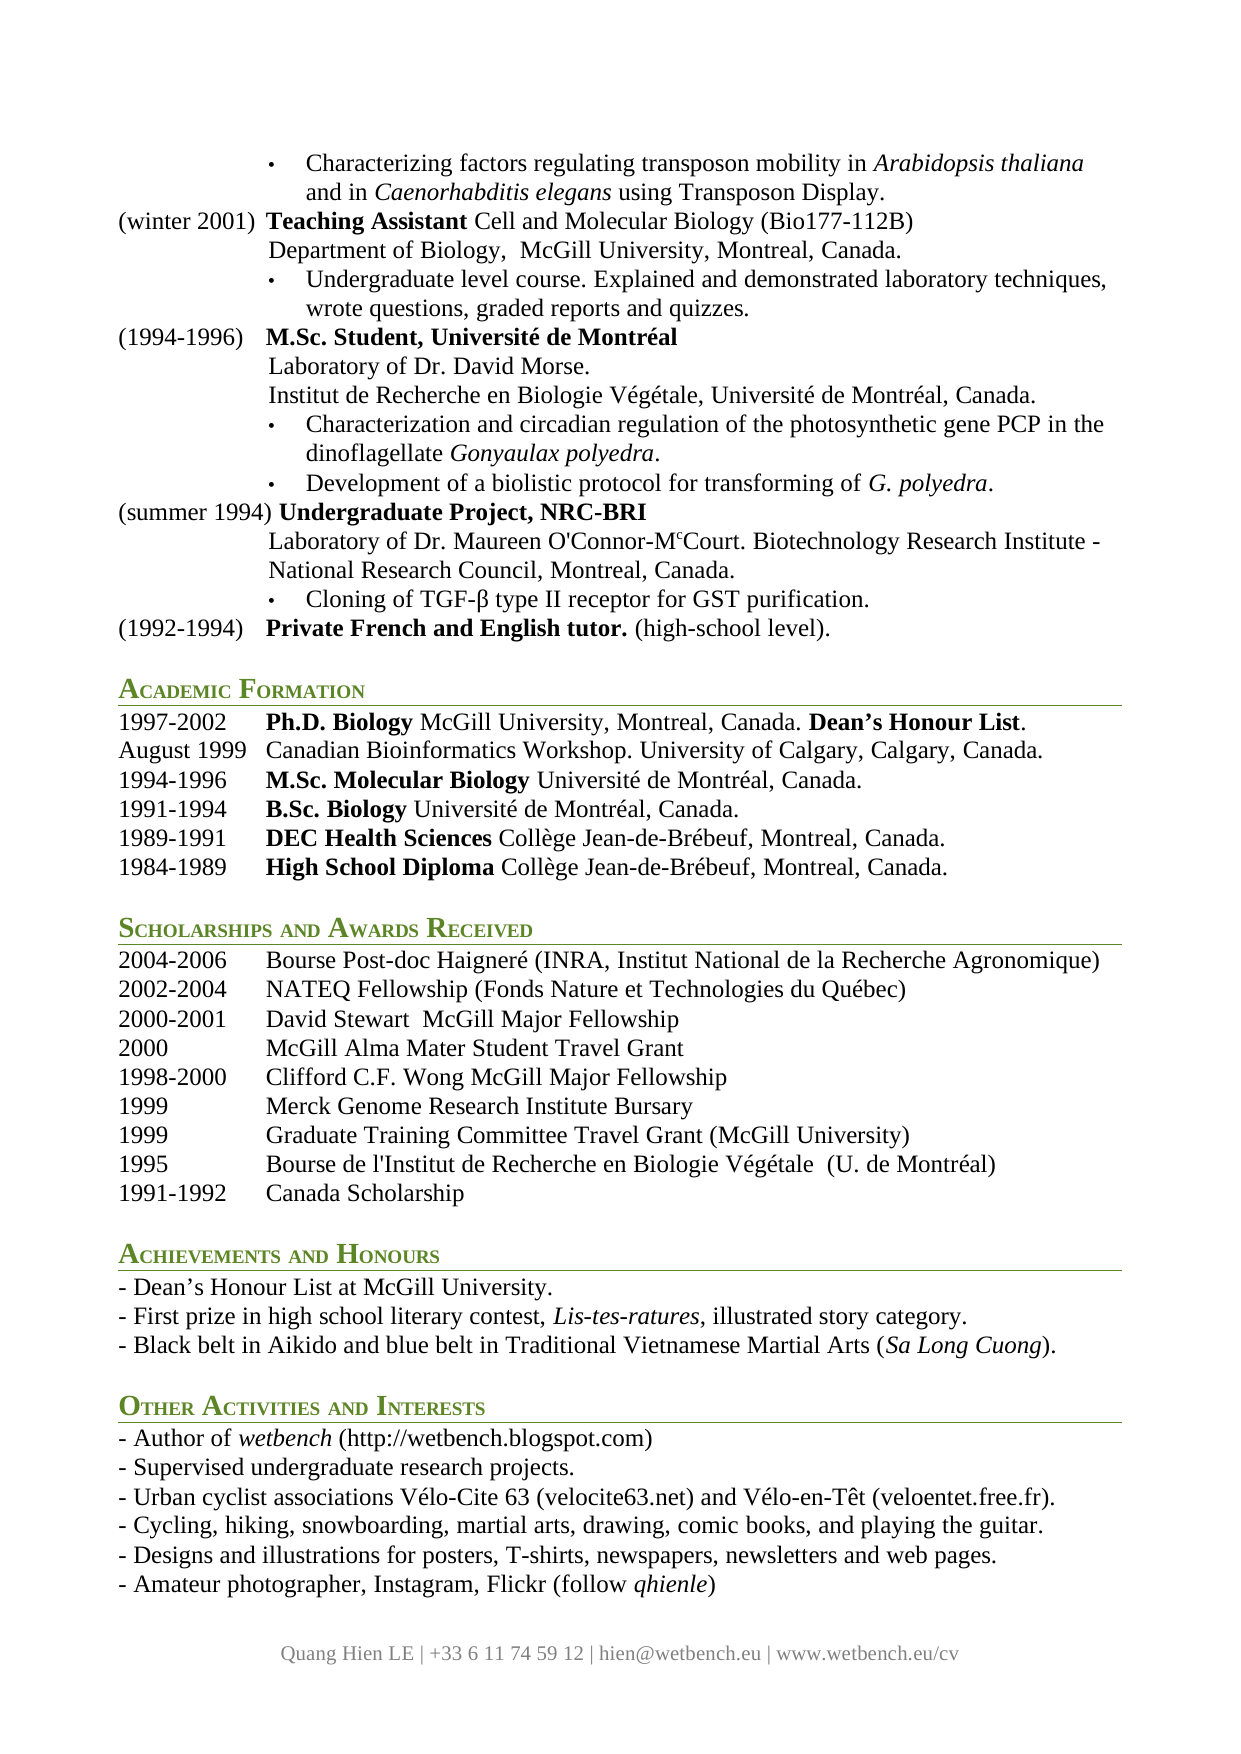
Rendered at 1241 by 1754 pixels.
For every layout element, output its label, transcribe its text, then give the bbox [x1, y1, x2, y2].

text - Designs and illustrations for posters, T-shirts, newspapers, newsletters and web pages. [118, 1539, 1122, 1568]
text (summer 1994) Undergraduate Project, NRC-BRI [118, 496, 1122, 526]
text - Cycling, hiking, snowboarding, martial arts, drawing, comic books, and playing the guitar. [118, 1510, 1122, 1539]
text Laboratory of Dr. Maureen O'Connor-McCourt. Biotechnology Research Institute - National Research Council, Montreal, Canada. [268, 526, 1122, 584]
text - Supervised undergraduate research projects. [118, 1452, 1122, 1481]
text 2000-2001 David Stewart McGill Major Fellowship [118, 1003, 1122, 1032]
text 1999 Graduate Training Committee Travel Grant (McGill University) [118, 1120, 1122, 1149]
text Department of Biology, McGill University, Montreal, Canada. [268, 235, 1122, 264]
text 2002-2004 NATEQ Fellowship (Fonds Nature et Technologies du Québec) [118, 974, 1122, 1003]
text 2000 McGill Alma Mater Student Travel Grant [118, 1032, 1122, 1062]
list Development of a biolistic protocol for transforming of G. polyedra. [268, 467, 1122, 496]
text 1999 Merck Genome Research Institute Bursary [118, 1091, 1122, 1120]
text (1994-1996) M.Sc. Student, Université de Montréal [118, 322, 1122, 351]
list Characterization and circadian regulation of the photosynthetic gene PCP in the dinoflagellate Gonyaulax polyedra. [268, 409, 1122, 467]
subtitle Achievements and Honours [118, 1236, 1122, 1270]
text 1994-1996 M.Sc. Molecular Biology Université de Montréal, Canada. [118, 764, 1122, 793]
subtitle Academic Formation [118, 671, 1122, 705]
text 1991-1992 Canada Scholarship [118, 1178, 1122, 1207]
list Cloning of TGF-β type II receptor for GST purification. [268, 584, 1122, 613]
text 1998-2000 Clifford C.F. Wong McGill Major Fellowship [118, 1062, 1122, 1091]
text - Amateur photographer, Instagram, Flickr (follow qhienle) [118, 1568, 1122, 1598]
text Institut de Recherche en Biologie Végétale, Université de Montréal, Canada. [268, 380, 1122, 409]
text 1984-1989 High School Diploma Collège Jean-de-Brébeuf, Montreal, Canada. [118, 852, 1122, 881]
subtitle Other Activities and Interests [118, 1388, 1122, 1422]
text August 1999 Canadian Bioinformatics Workshop. University of Calgary, Calgary, Canada. [118, 735, 1122, 764]
text 2004-2006 Bourse Post-doc Haigneré (INRA, Institut National de la Recherche Agronomique) [118, 945, 1122, 974]
text - Urban cyclist associations Vélo-Cite 63 (velocite63.net) and Vélo-en-Têt (veloentet.free.fr). [118, 1481, 1122, 1510]
text 1997-2002 Ph.D. Biology McGill University, Montreal, Canada. Dean’s Honour List. [118, 706, 1122, 735]
text (winter 2001) Teaching Assistant Cell and Molecular Biology (Bio177-112B) [118, 206, 1122, 235]
text - Dean’s Honour List at McGill University. [118, 1271, 1122, 1301]
subtitle Scholarships and Awards Received [118, 910, 1122, 944]
text - First prize in high school literary contest, Lis-tes-ratures, illustrated story category. [118, 1301, 1122, 1329]
text 1989-1991 DEC Health Sciences Collège Jean-de-Brébeuf, Montreal, Canada. [118, 823, 1122, 852]
text 1995 Bourse de l'Institut de Recherche en Biologie Végétale (U. de Montréal) [118, 1149, 1122, 1178]
text 1991-1994 B.Sc. Biology Université de Montréal, Canada. [118, 793, 1122, 823]
text - Black belt in Aikido and blue belt in Traditional Vietnamese Martial Arts (Sa Long Cuong). [118, 1329, 1122, 1359]
list Undergraduate level course. Explained and demonstrated laboratory techniques, wrote questions, graded reports and quizzes. [268, 264, 1122, 322]
text - Author of wetbench (http://wetbench.blogspot.com) [118, 1423, 1122, 1452]
text Laboratory of Dr. David Morse. [268, 351, 1122, 380]
text (1992-1994) Private French and English tutor. (high-school level). [118, 613, 1122, 642]
list Characterizing factors regulating transposon mobility in Arabidopsis thaliana and in Caenorhabditis elegans using Transposon Display. [268, 148, 1122, 206]
